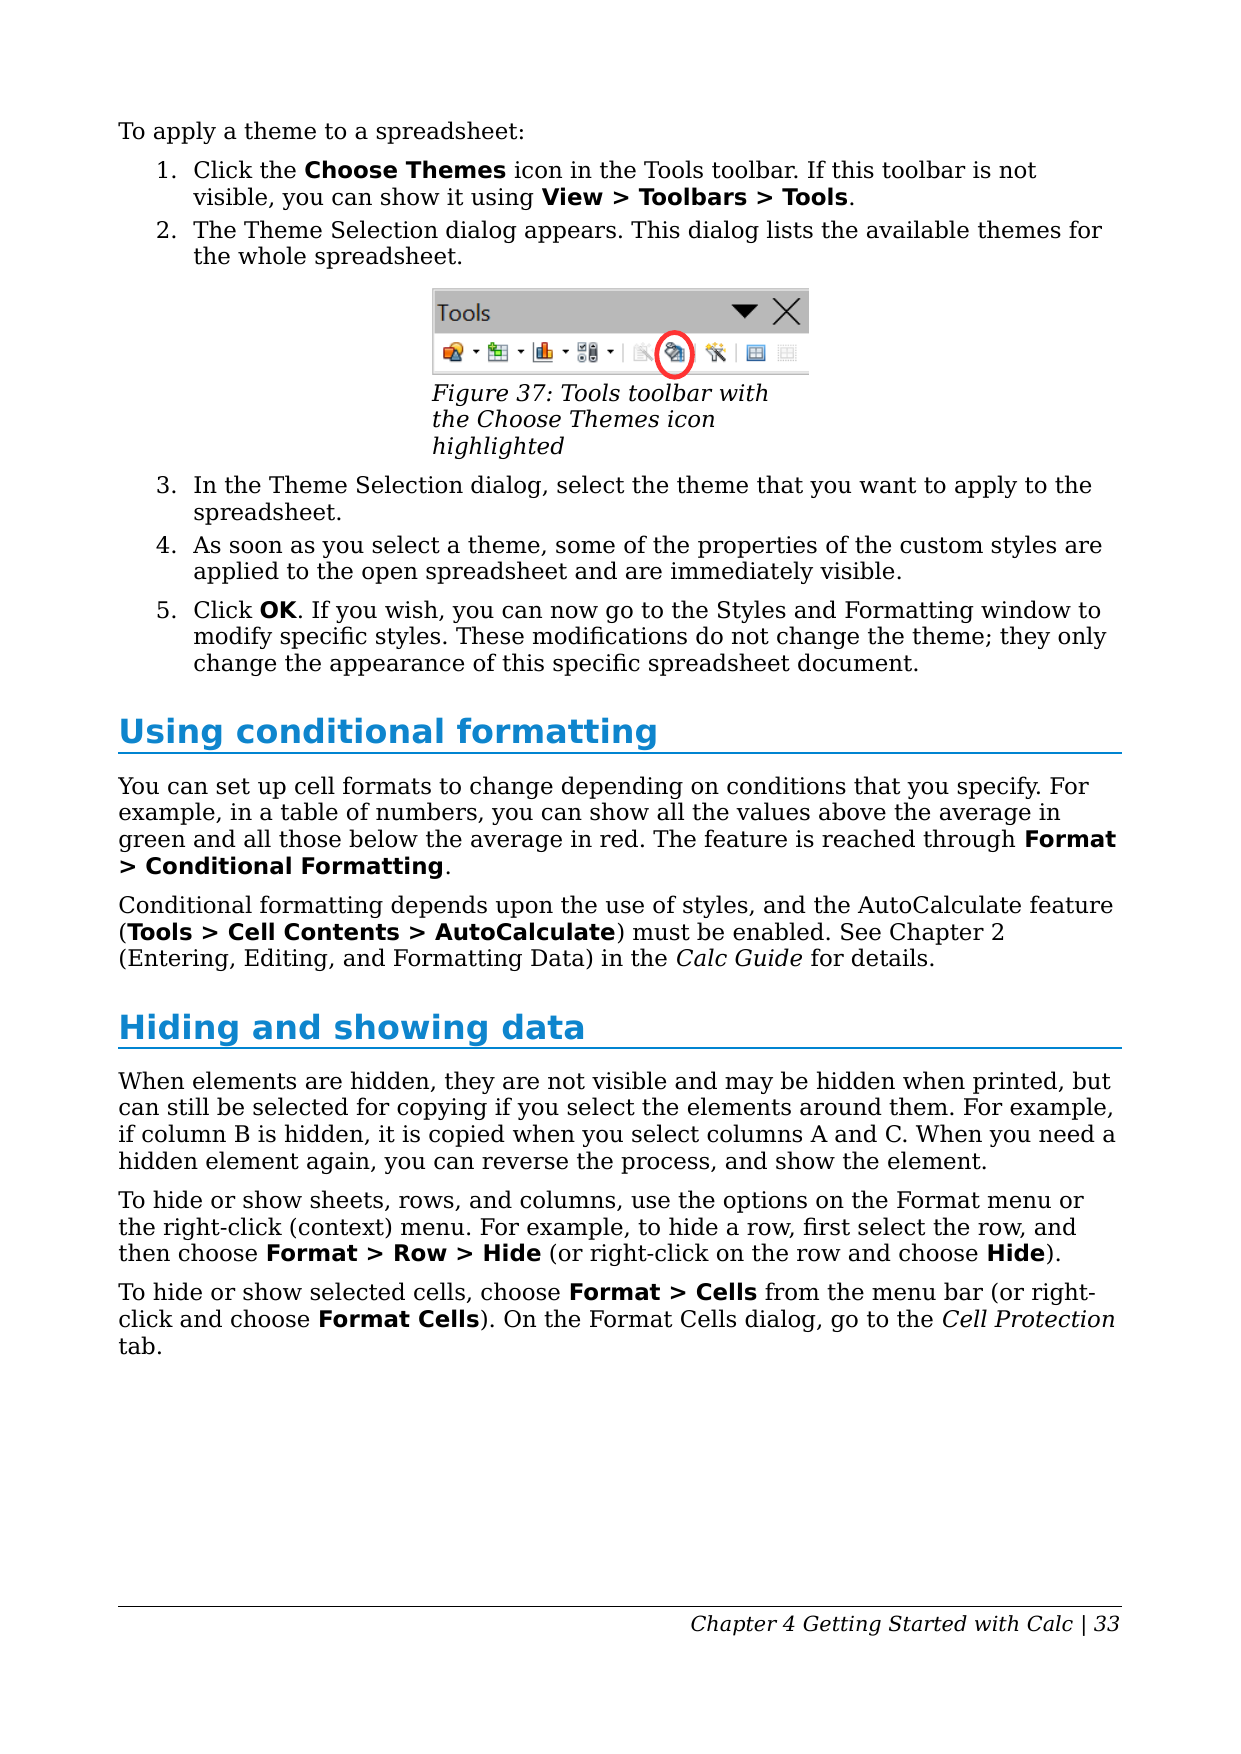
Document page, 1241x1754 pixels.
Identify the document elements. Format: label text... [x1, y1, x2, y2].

picture [431, 282, 809, 375]
text Figure : Tools toolbar with the Choose Themes icon highlighted [432, 375, 808, 460]
list Click OK. If you wish, you can now go to the Styles and Formatting window to modify specific styles. These modifications do not change the theme; they only change the appearance of this specific spreadsheet document. [156, 597, 1122, 677]
list As soon as you select a theme, some of the properties of the custom styles are applied to the open spreadsheet and are immediately visible. [156, 532, 1122, 585]
list Click the Choose Themes icon in the Tools toolbar. If this toolbar is not visible, you can show it using View > Toolbars > Tools. [156, 157, 1122, 211]
subtitle Hiding and showing data [118, 1008, 1122, 1047]
picture [660, 336, 689, 374]
subtitle Using conditional formatting [118, 713, 1122, 752]
text Conditional formatting depends upon the use of styles, and the AutoCalculate feature (Tools > Cell Contents > AutoCalculate) must be enabled. See Chapter 2 (Entering, Editing, and Formatting Data) in the Calc Guide for details. [118, 892, 1122, 972]
text To hide or show sheets, rows, and columns, use the options on the Format menu or the right-click (context) menu. For example, to hide a row, first select the row, and then choose Format > Row > Hide (or right-click on the row and choose Hide). [118, 1187, 1122, 1267]
text You can set up cell formats to change depending on conditions that you specify. For example, in a table of numbers, you can show all the values above the average in green and all those below the average in red. The feature is reached through Format > Conditional Formatting. [118, 773, 1122, 879]
text To hide or show selected cells, choose Format > Cells from the menu bar (or right-click and choose Format Cells). On the Format Cells dialog, go to the Cell Protection tab. [118, 1279, 1122, 1359]
list The Theme Selection dialog appears. This dialog lists the available themes for the whole spreadsheet. [156, 217, 1122, 270]
list In the Theme Selection dialog, select the theme that you want to apply to the spreadsheet. [156, 472, 1122, 526]
text To apply a theme to a spreadsheet: [118, 118, 1122, 145]
text When elements are hidden, they are not visible and may be hidden when printed, but can still be selected for copying if you select the elements around them. For example, if column B is hidden, it is copied when you select columns A and C. When you need a hidden element again, you can reverse the process, and show the element. [118, 1068, 1122, 1174]
